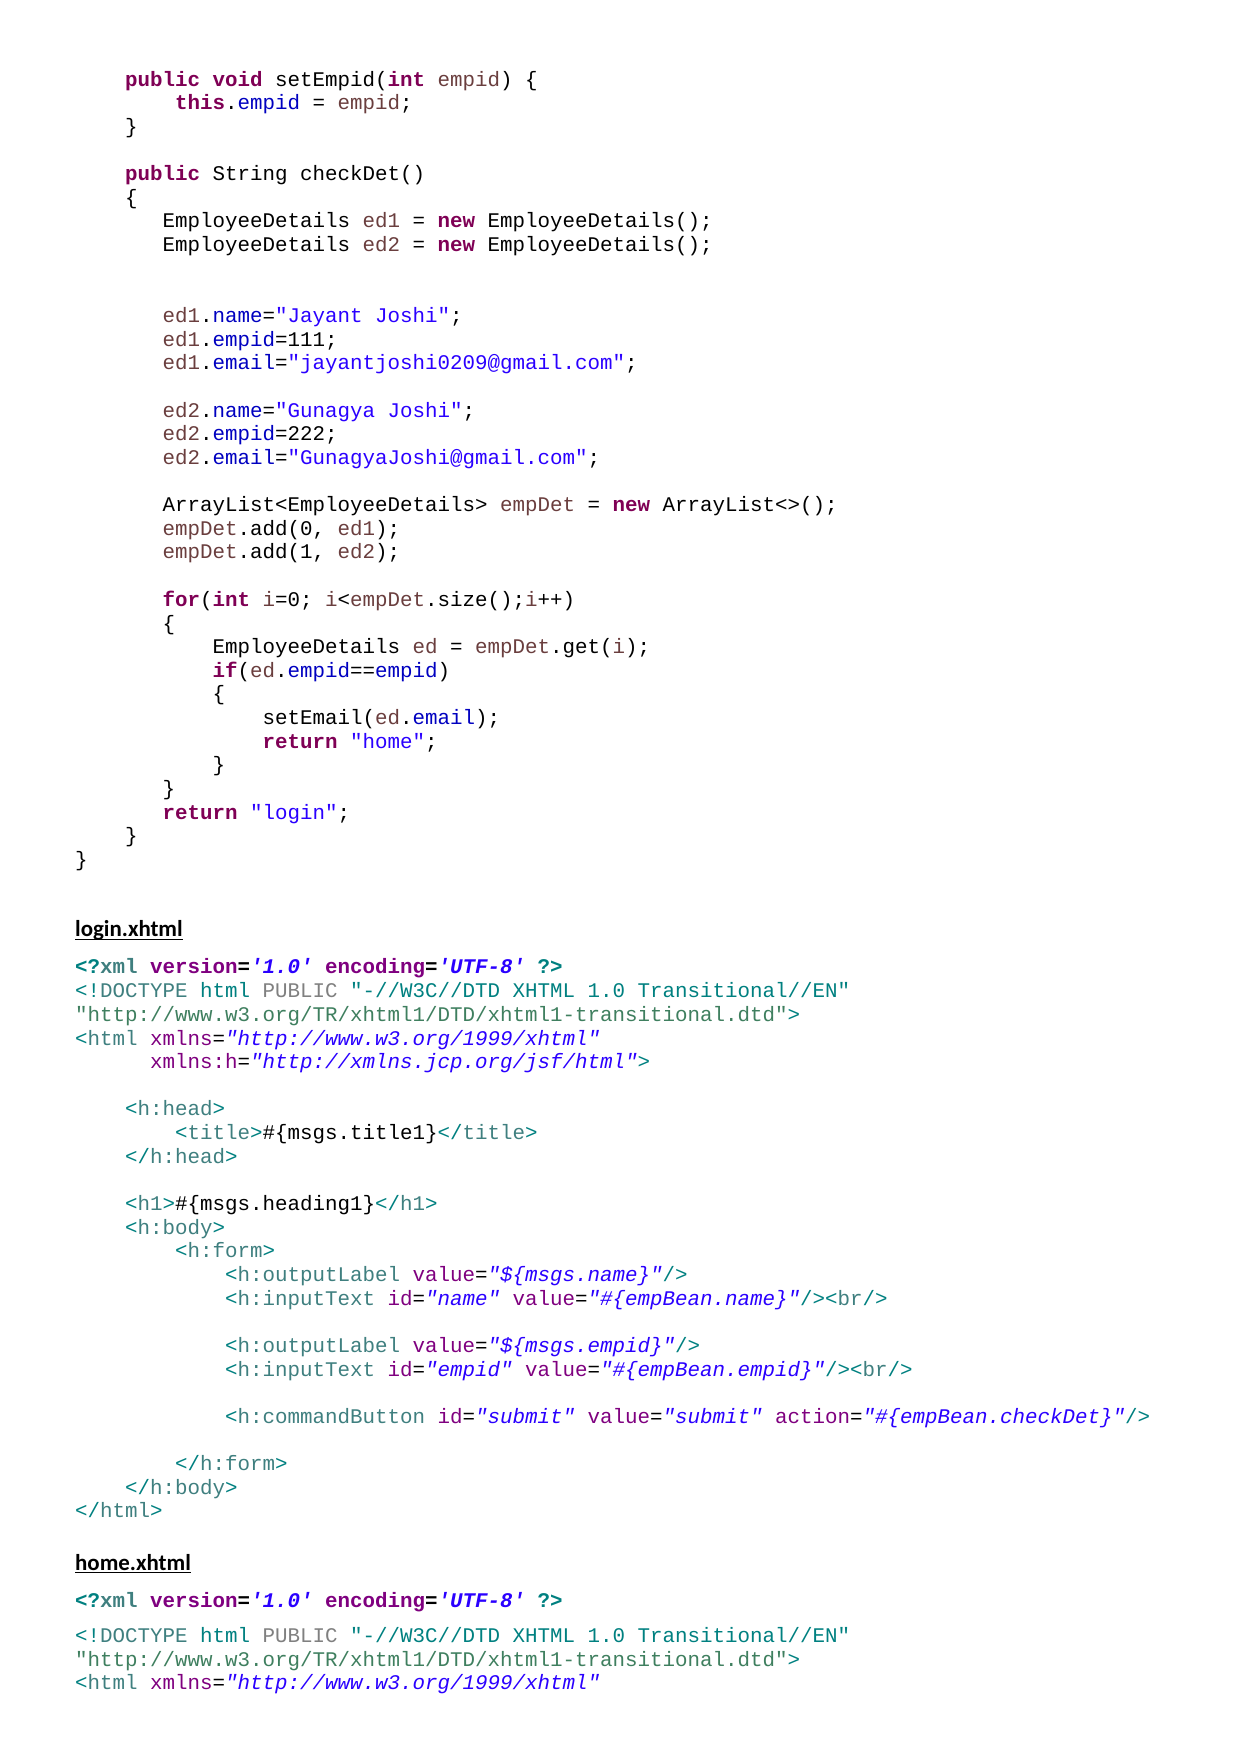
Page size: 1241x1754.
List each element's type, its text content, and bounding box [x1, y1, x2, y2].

text <h:head> [75, 1098, 1195, 1122]
text } [75, 849, 1195, 873]
text <h1>#{msgs.heading1}</h1> [75, 1193, 1195, 1217]
text ed1.email="jayantjoshi0209@gmail.com"; [75, 352, 1195, 376]
text <h:form> [75, 1240, 1195, 1264]
text <title>#{msgs.title1}</title> [75, 1122, 1195, 1146]
text this.empid = empid; [75, 92, 1195, 116]
text EmployeeDetails ed = empDet.get(i); [75, 636, 1195, 660]
text </h:body> [75, 1477, 1195, 1500]
text </html> [75, 1500, 1195, 1524]
text if(ed.empid==empid) [75, 660, 1195, 683]
text <h:inputText id="name" value="#{empBean.name}"/><br/> [75, 1288, 1195, 1311]
text <h:outputLabel value="${msgs.empid}"/> [75, 1335, 1195, 1358]
text } [75, 116, 1195, 139]
text ed2.name="Gunagya Joshi"; [75, 400, 1195, 423]
text <h:outputLabel value="${msgs.name}"/> [75, 1264, 1195, 1288]
text ed1.name="Jayant Joshi"; [75, 305, 1195, 329]
text </h:form> [75, 1453, 1195, 1477]
text return "login"; [75, 802, 1195, 825]
text </h:head> [75, 1146, 1195, 1169]
text home.xhtml [75, 1548, 1195, 1576]
text setEmail(ed.email); [75, 707, 1195, 731]
text return "home"; [75, 731, 1195, 754]
text for(int i=0; i<empDet.size();i++) [75, 589, 1195, 612]
text ed2.email="GunagyaJoshi@gmail.com"; [75, 447, 1195, 471]
text login.xhtml [75, 914, 1195, 943]
text { [75, 683, 1195, 707]
text ed2.empid=222; [75, 423, 1195, 447]
text <html xmlns="http://www.w3.org/1999/xhtml" [75, 1672, 1195, 1696]
text xmlns:h="http://xmlns.jcp.org/jsf/html"> [75, 1051, 1195, 1075]
text <!DOCTYPE html PUBLIC "-//W3C//DTD XHTML 1.0 Transitional//EN" "http://www.w3.org/TR/xhtml1/DTD/xhtml1-transitional.dtd"> [75, 980, 1195, 1027]
text <h:inputText id="empid" value="#{empBean.empid}"/><br/> [75, 1358, 1195, 1382]
text { [75, 187, 1195, 211]
text } [75, 754, 1195, 778]
text ed1.empid=111; [75, 329, 1195, 352]
text <!DOCTYPE html PUBLIC "-//W3C//DTD XHTML 1.0 Transitional//EN" "http://www.w3.org/TR/xhtml1/DTD/xhtml1-transitional.dtd"> [75, 1625, 1195, 1672]
text <?xml version='1.0' encoding='UTF-8' ?> [75, 1590, 1195, 1613]
text EmployeeDetails ed1 = new EmployeeDetails(); [75, 211, 1195, 234]
text empDet.add(1, ed2); [75, 542, 1195, 565]
text public void setEmpid(int empid) { [75, 69, 1195, 92]
text } [75, 778, 1195, 802]
text public String checkDet() [75, 163, 1195, 187]
text <h:commandButton id="submit" value="submit" action="#{empBean.checkDet}"/> [75, 1406, 1195, 1429]
text <h:body> [75, 1217, 1195, 1240]
text <?xml version='1.0' encoding='UTF-8' ?> [75, 957, 1195, 980]
text { [75, 612, 1195, 636]
text } [75, 825, 1195, 849]
text ArrayList<EmployeeDetails> empDet = new ArrayList<>(); [75, 494, 1195, 518]
text empDet.add(0, ed1); [75, 518, 1195, 542]
text EmployeeDetails ed2 = new EmployeeDetails(); [75, 234, 1195, 258]
text <html xmlns="http://www.w3.org/1999/xhtml" [75, 1027, 1195, 1051]
